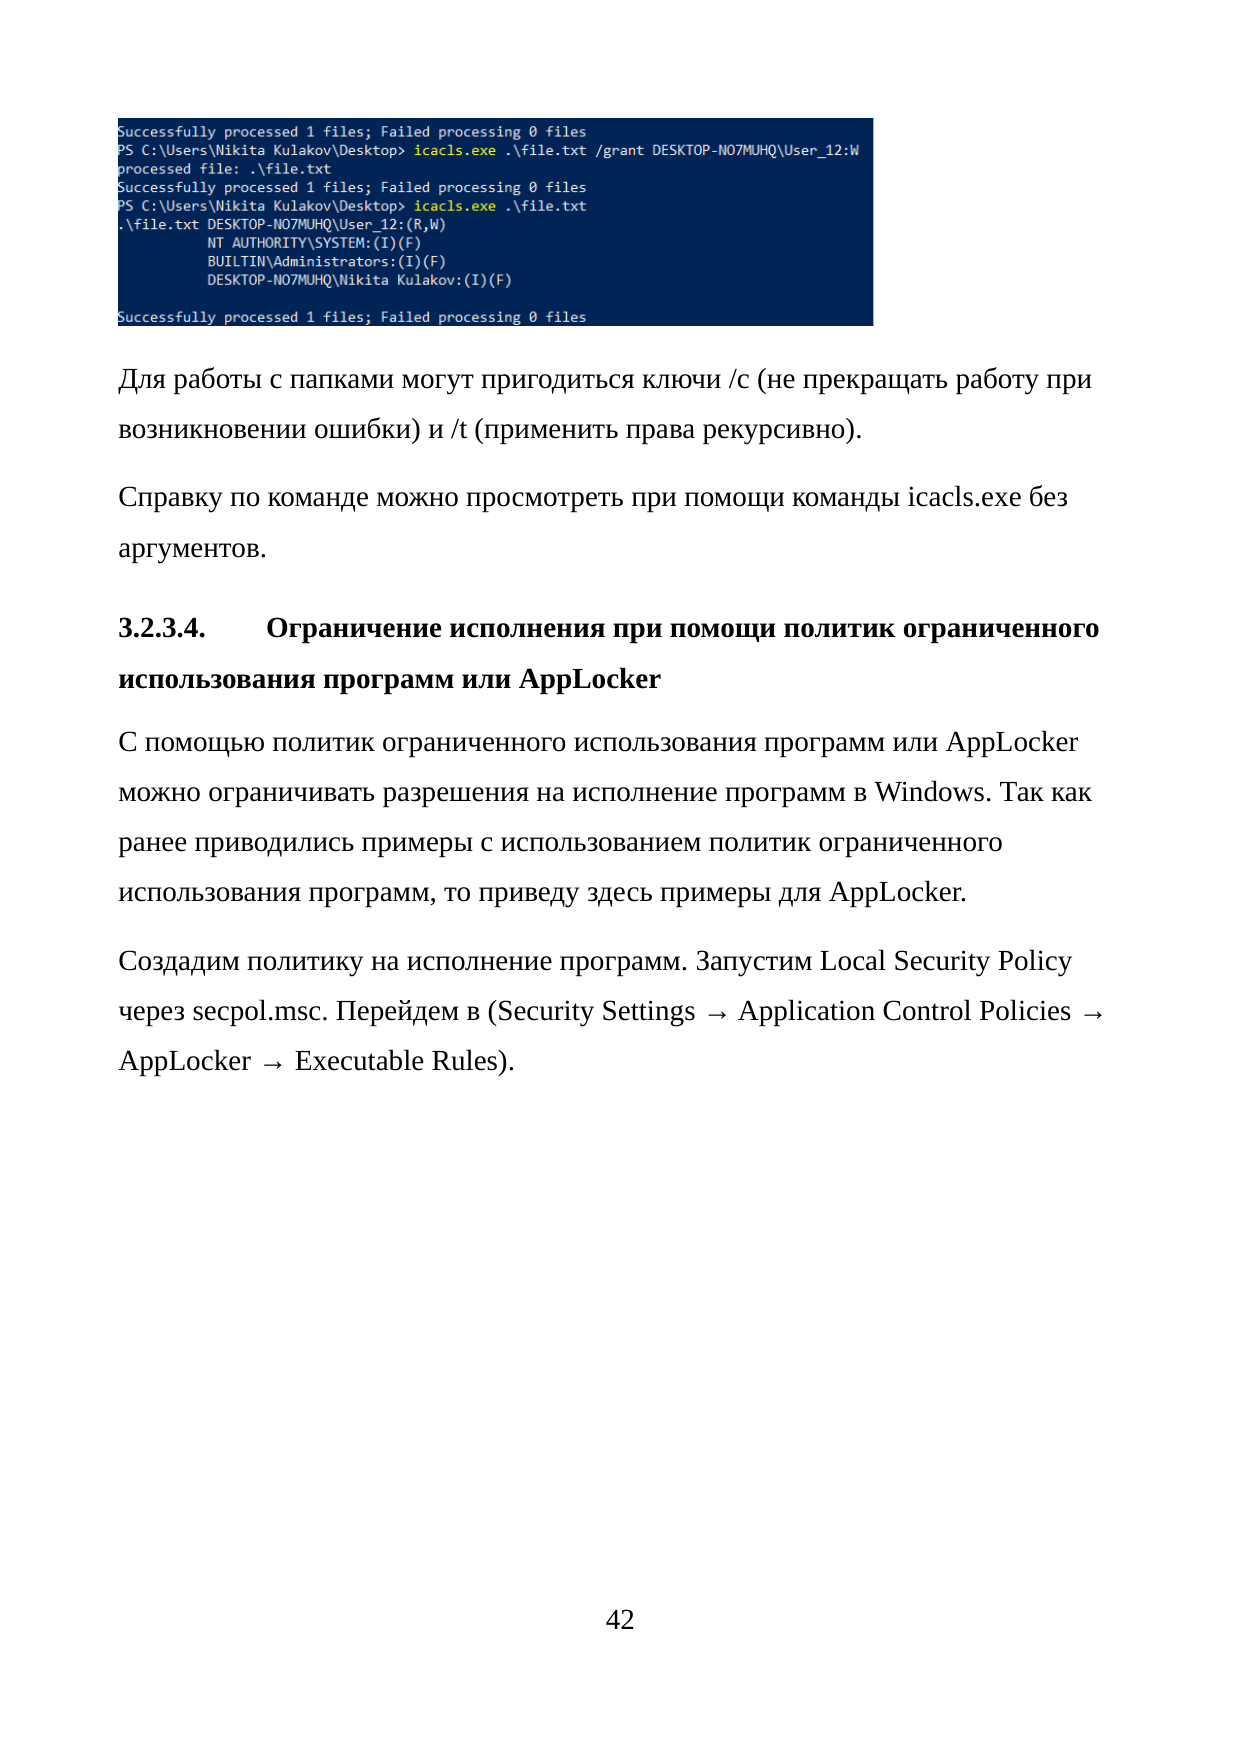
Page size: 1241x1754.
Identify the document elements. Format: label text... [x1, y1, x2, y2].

subtitle Ограничение исполнения при помощи политик ограниченного использования программ или AppLocker [118, 611, 1122, 694]
text Справку по команде можно просмотреть при помощи команды icacls.exe без аргументов. [118, 479, 1122, 563]
picture [118, 118, 874, 326]
text Создадим политику на исполнение программ. Запустим Local Security Policy через secpol.msc. Перейдем в (Security Settings → Application Control Policies → AppLocker → Executable Rules). [118, 943, 1122, 1077]
text С помощью политик ограниченного использования программ или AppLocker можно ограничивать разрешения на исполнение программ в Windows. Так как ранее приводились примеры с использованием политик ограниченного использования программ, то приведу здесь примеры для AppLocker. [118, 724, 1122, 908]
text Для работы с папками могут пригодиться ключи /c (не прекращать работу при возникновении ошибки) и /t (применить права рекурсивно). [118, 361, 1122, 444]
